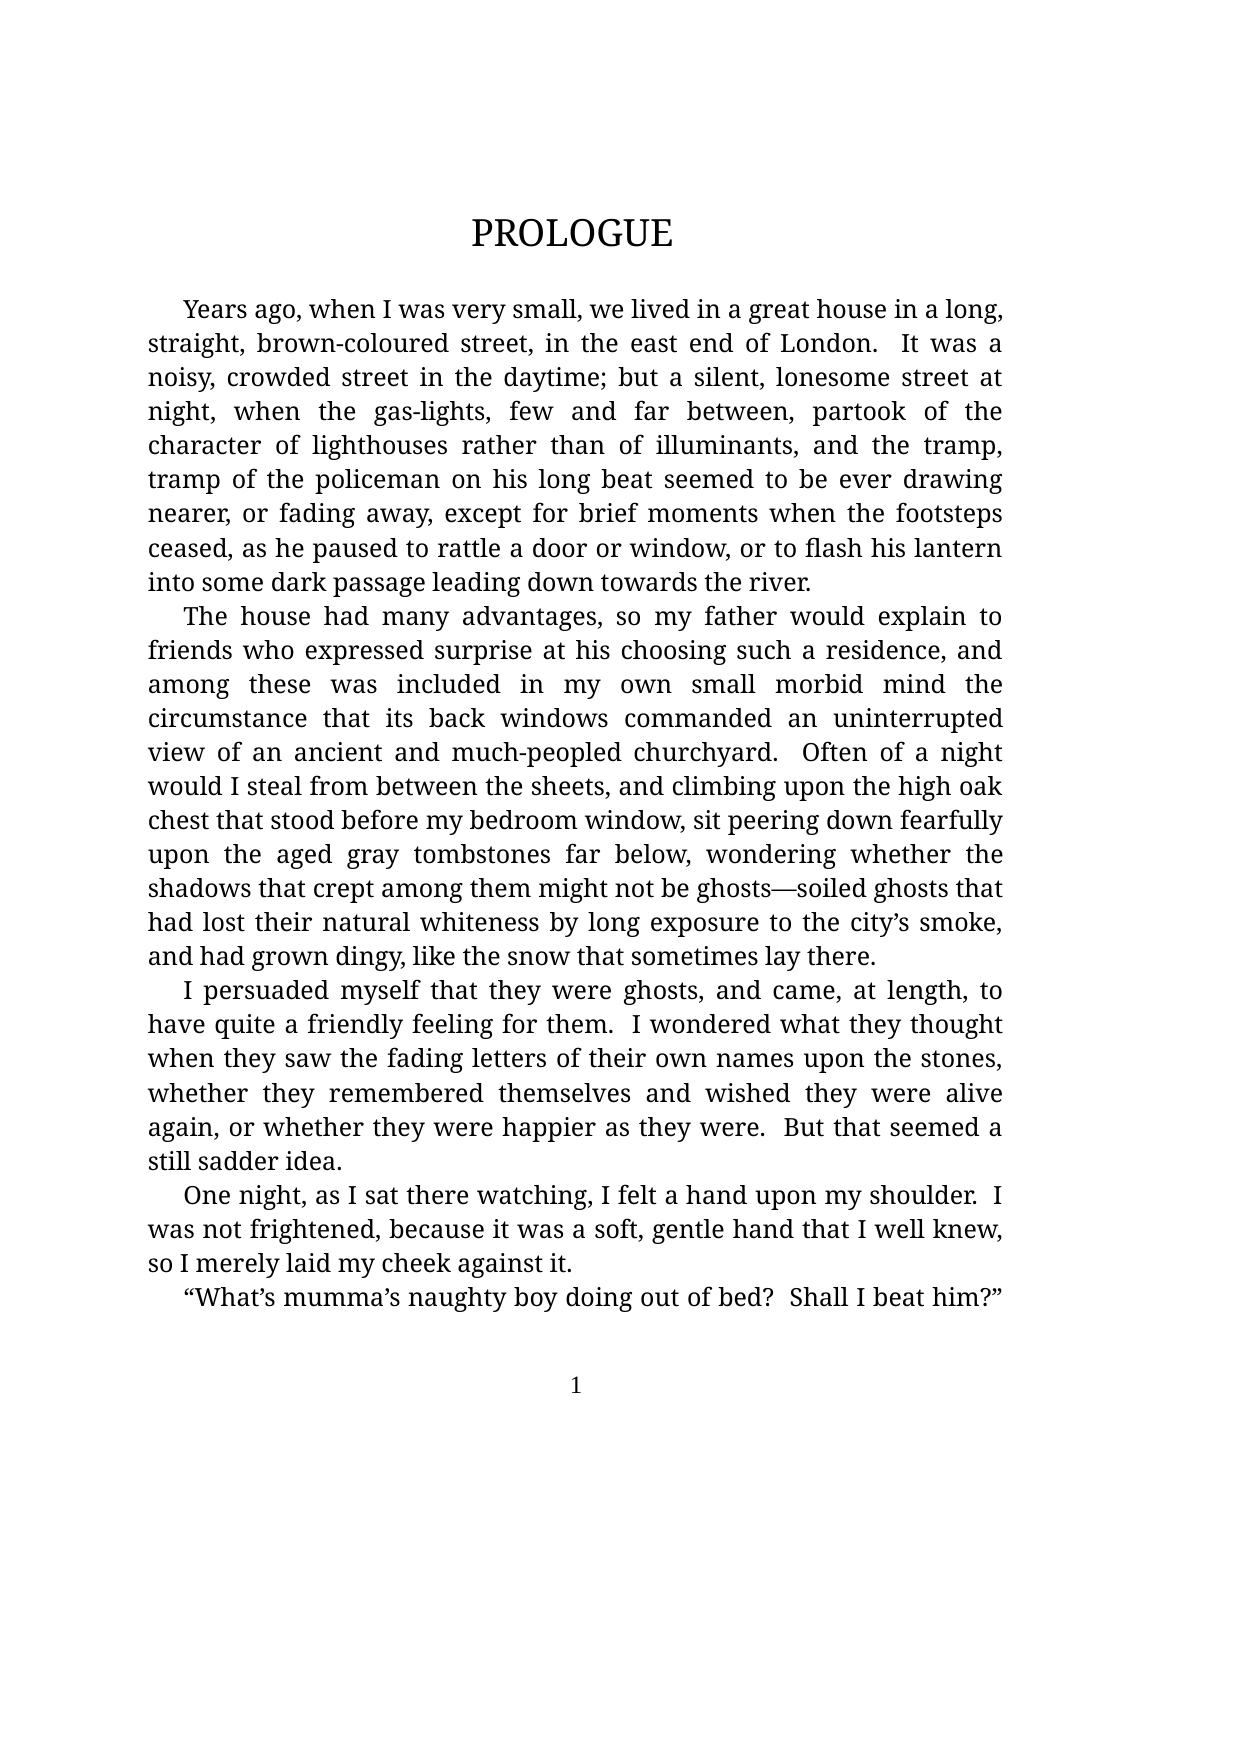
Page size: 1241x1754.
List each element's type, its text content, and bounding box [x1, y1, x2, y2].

text I persuaded myself that they were ghosts, and came, at length, to have quite a friendly feeling for them. I wondered what they thought when they saw the fading letters of their own names upon the stones, whether they remembered themselves and wished they were alive again, or whether they were happier as they were. But that seemed a still sadder idea. [148, 973, 1004, 1177]
text Years ago, when I was very small, we lived in a great house in a long, straight, brown-coloured street, in the east end of London. It was a noisy, crowded street in the daytime; but a silent, lonesome street at night, when the gas-lights, few and far between, partook of the character of lighthouses rather than of illuminants, and the tramp, tramp of the policeman on his long beat seemed to be ever drawing nearer, or fading away, except for brief moments when the footsteps ceased, as he paused to rattle a door or window, or to flash his lantern into some dark passage leading down towards the river. [148, 292, 1004, 598]
text The house had many advantages, so my father would explain to friends who expressed surprise at his choosing such a residence, and among these was included in my own small morbid mind the circumstance that its back windows commanded an uninterrupted view of an ancient and much-peopled churchyard. Often of a night would I steal from between the sheets, and climbing upon the high oak chest that stood before my bedroom window, sit peering down fearfully upon the aged gray tombstones far below, wondering whether the shadows that crept among them might not be ghosts—soiled ghosts that had lost their natural whiteness by long exposure to the city’s smoke, and had grown dingy, like the snow that sometimes lay there. [148, 598, 1004, 973]
text “What’s mumma’s naughty boy doing out of bed? Shall I beat him?” [148, 1279, 1004, 1314]
text One night, as I sat there watching, I felt a hand upon my shoulder. I was not frightened, because it was a soft, gentle hand that I well knew, so I merely laid my cheek against it. [148, 1177, 1004, 1279]
text PROLOGUE [148, 207, 1004, 258]
